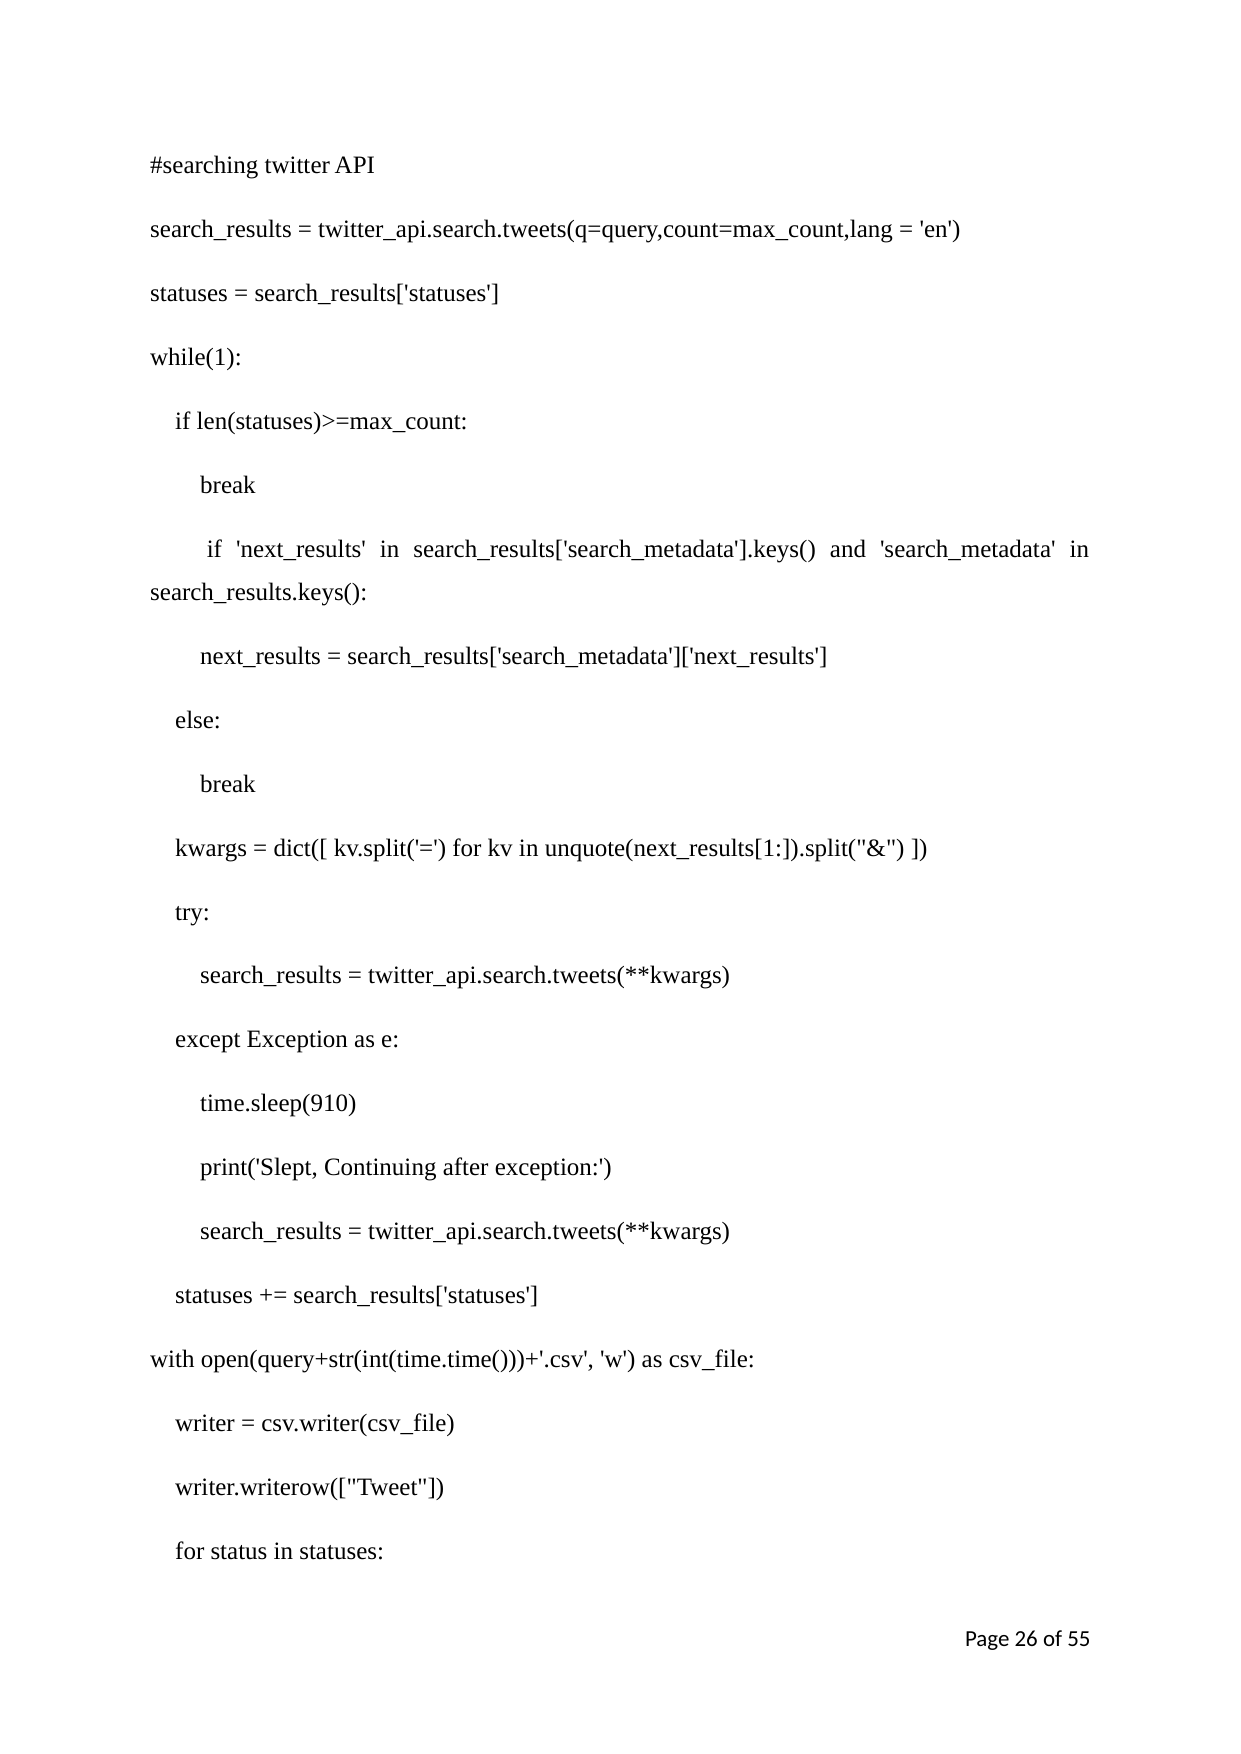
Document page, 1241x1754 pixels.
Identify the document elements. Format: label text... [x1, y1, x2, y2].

text try: [150, 897, 1090, 925]
text kwargs = dict([ kv.split('=') for kv in unquote(next_results[1:]).split("&") ]) [150, 833, 1090, 861]
text print('Slept, Continuing after exception:') [150, 1152, 1090, 1181]
text break [150, 470, 1090, 498]
text search_results = twitter_api.search.tweets(**kwargs) [150, 1216, 1090, 1245]
text search_results = twitter_api.search.tweets(**kwargs) [150, 961, 1090, 989]
text search_results = twitter_api.search.tweets(q=query,count=max_count,lang = 'en') [150, 214, 1090, 243]
text break [150, 769, 1090, 797]
text for status in statuses: [150, 1536, 1090, 1565]
text if 'next_results' in search_results['search_metadata'].keys() and 'search_metadata' in search_results.keys(): [150, 534, 1090, 606]
text writer = csv.writer(csv_file) [150, 1408, 1090, 1437]
text while(1): [150, 342, 1090, 371]
text time.sleep(910) [150, 1088, 1090, 1117]
text if len(statuses)>=max_count: [150, 406, 1090, 434]
text except Exception as e: [150, 1024, 1090, 1053]
text writer.writerow(["Tweet"]) [150, 1472, 1090, 1501]
text #searching twitter API [150, 150, 1090, 179]
text else: [150, 705, 1090, 733]
text statuses = search_results['statuses'] [150, 278, 1090, 307]
text with open(query+str(int(time.time()))+'.csv', 'w') as csv_file: [150, 1344, 1090, 1373]
text statuses += search_results['statuses'] [150, 1280, 1090, 1309]
text next_results = search_results['search_metadata']['next_results'] [150, 641, 1090, 669]
